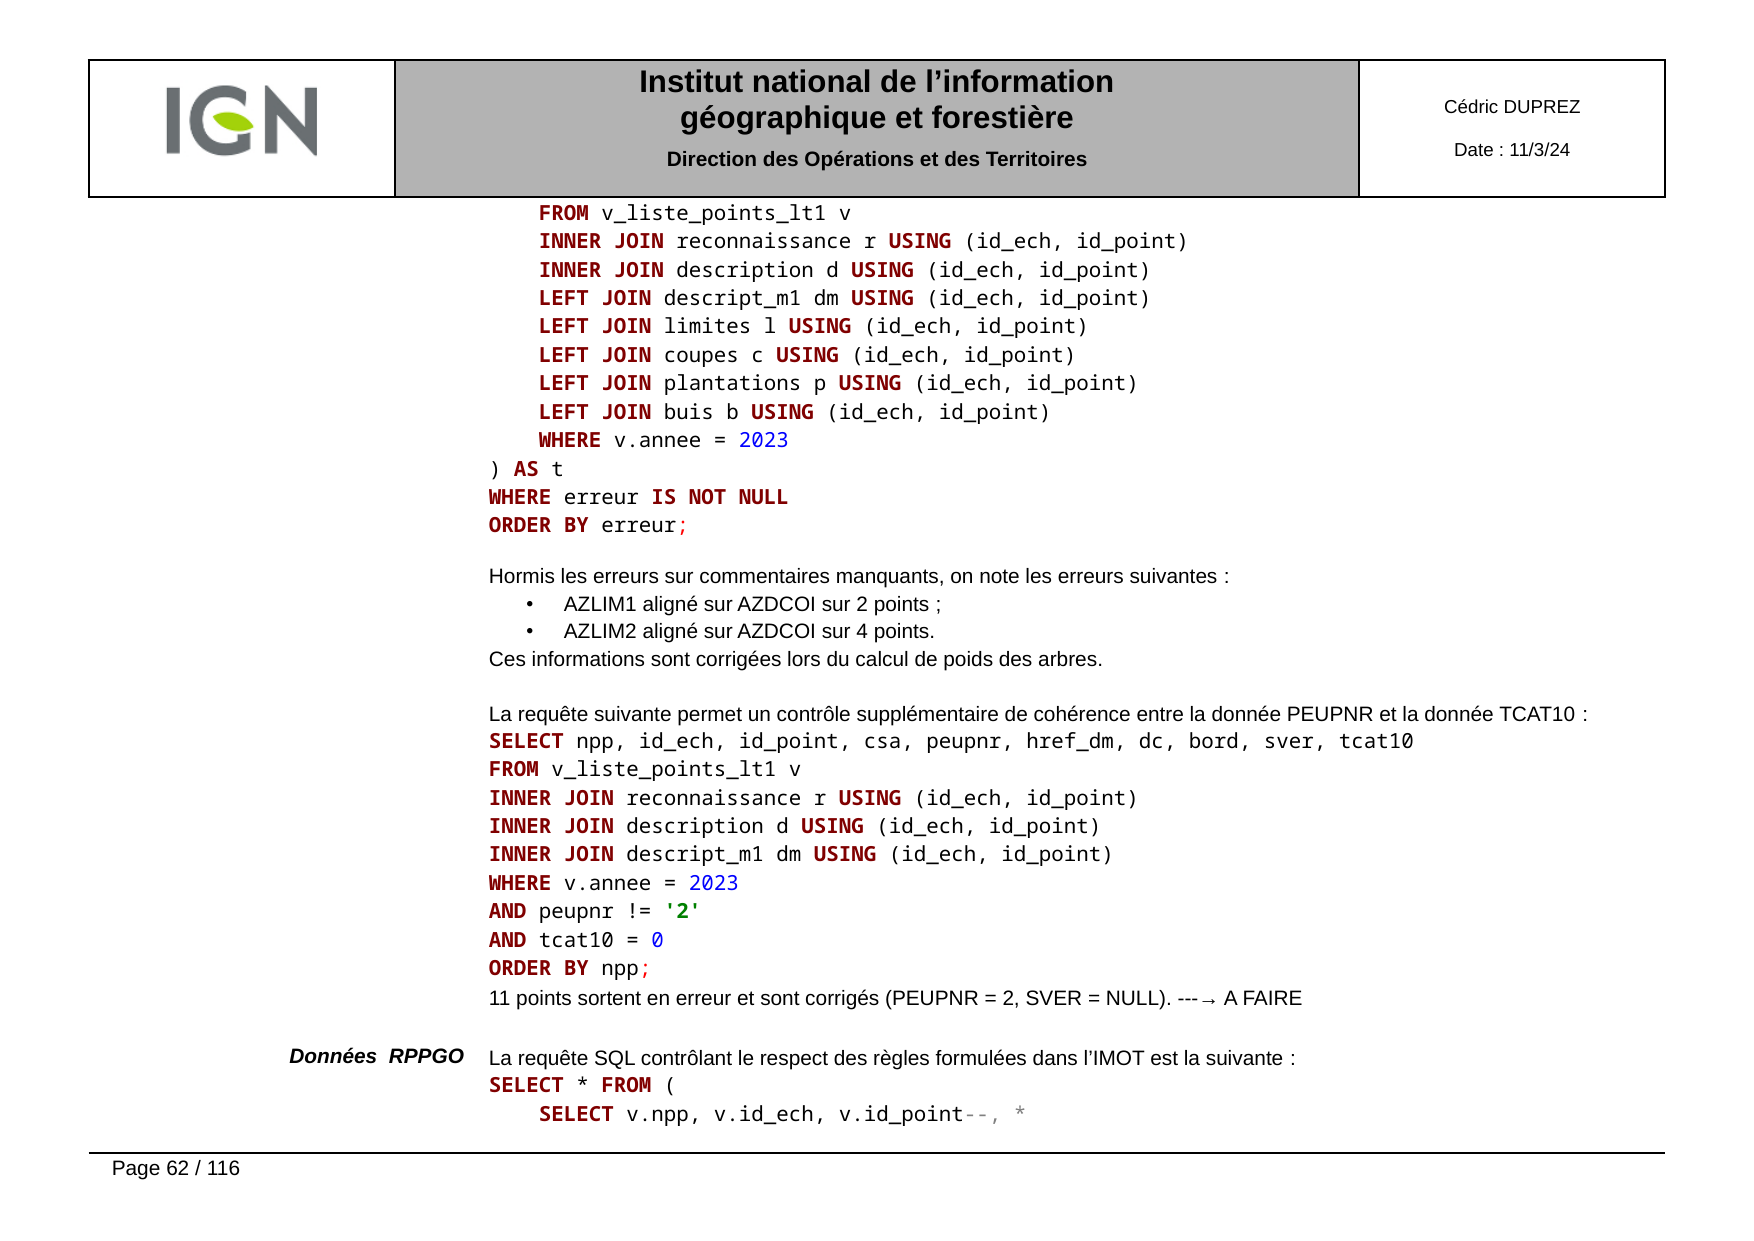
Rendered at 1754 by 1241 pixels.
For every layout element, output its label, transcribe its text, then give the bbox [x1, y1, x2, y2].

table_cell Données RPPGO [89, 1043, 483, 1133]
table_cell [89, 198, 483, 1043]
table_cell La requête SQL contrôlant le respect des règles formulées dans l’IMOT est la suivante : SELECT * FROM ( SELECT v.npp, v.id_ech, v.id_point--, * [483, 1043, 1665, 1133]
picture [141, 62, 343, 180]
table_cell FROM v_liste_points_lt1 v INNER JOIN reconnaissance r USING (id_ech, id_point) INNER JOIN description d USING (id_ech, id_point) LEFT JOIN descript_m1 dm USING (id_ech, id_point) LEFT JOIN limites l USING (id_ech, id_point) LEFT JOIN coupes c USING (id_ech, id_point) LEFT JOIN plantations p USING (id_ech, id_point) LEFT JOIN buis b USING (id_ech, id_point) WHERE v.annee = 2023 ) AS t WHERE erreur IS NOT NULL ORDER BY erreur; Hormis les erreurs sur commentaires manquants, on note les erreurs suivantes : AZLIM1 aligné sur AZDCOI sur 2 points ; AZLIM2 aligné sur AZDCOI sur 4 points. Ces informations sont corrigées lors du calcul de poids des arbres. La requête suivante permet un contrôle supplémentaire de cohérence entre la donnée PEUPNR et la donnée TCAT10 : SELECT npp, id_ech, id_point, csa, peupnr, href_dm, dc, bord, sver, tcat10 FROM v_liste_points_lt1 v INNER JOIN reconnaissance r USING (id_ech, id_point) INNER JOIN description d USING (id_ech, id_point) INNER JOIN descript_m1 dm USING (id_ech, id_point) WHERE v.annee = 2023 AND peupnr != '2' AND tcat10 = 0 ORDER BY npp; 11 points sortent en erreur et sont corrigés (PEUPNR = 2, SVER = NULL). ---→ A FAIRE [483, 198, 1665, 1043]
